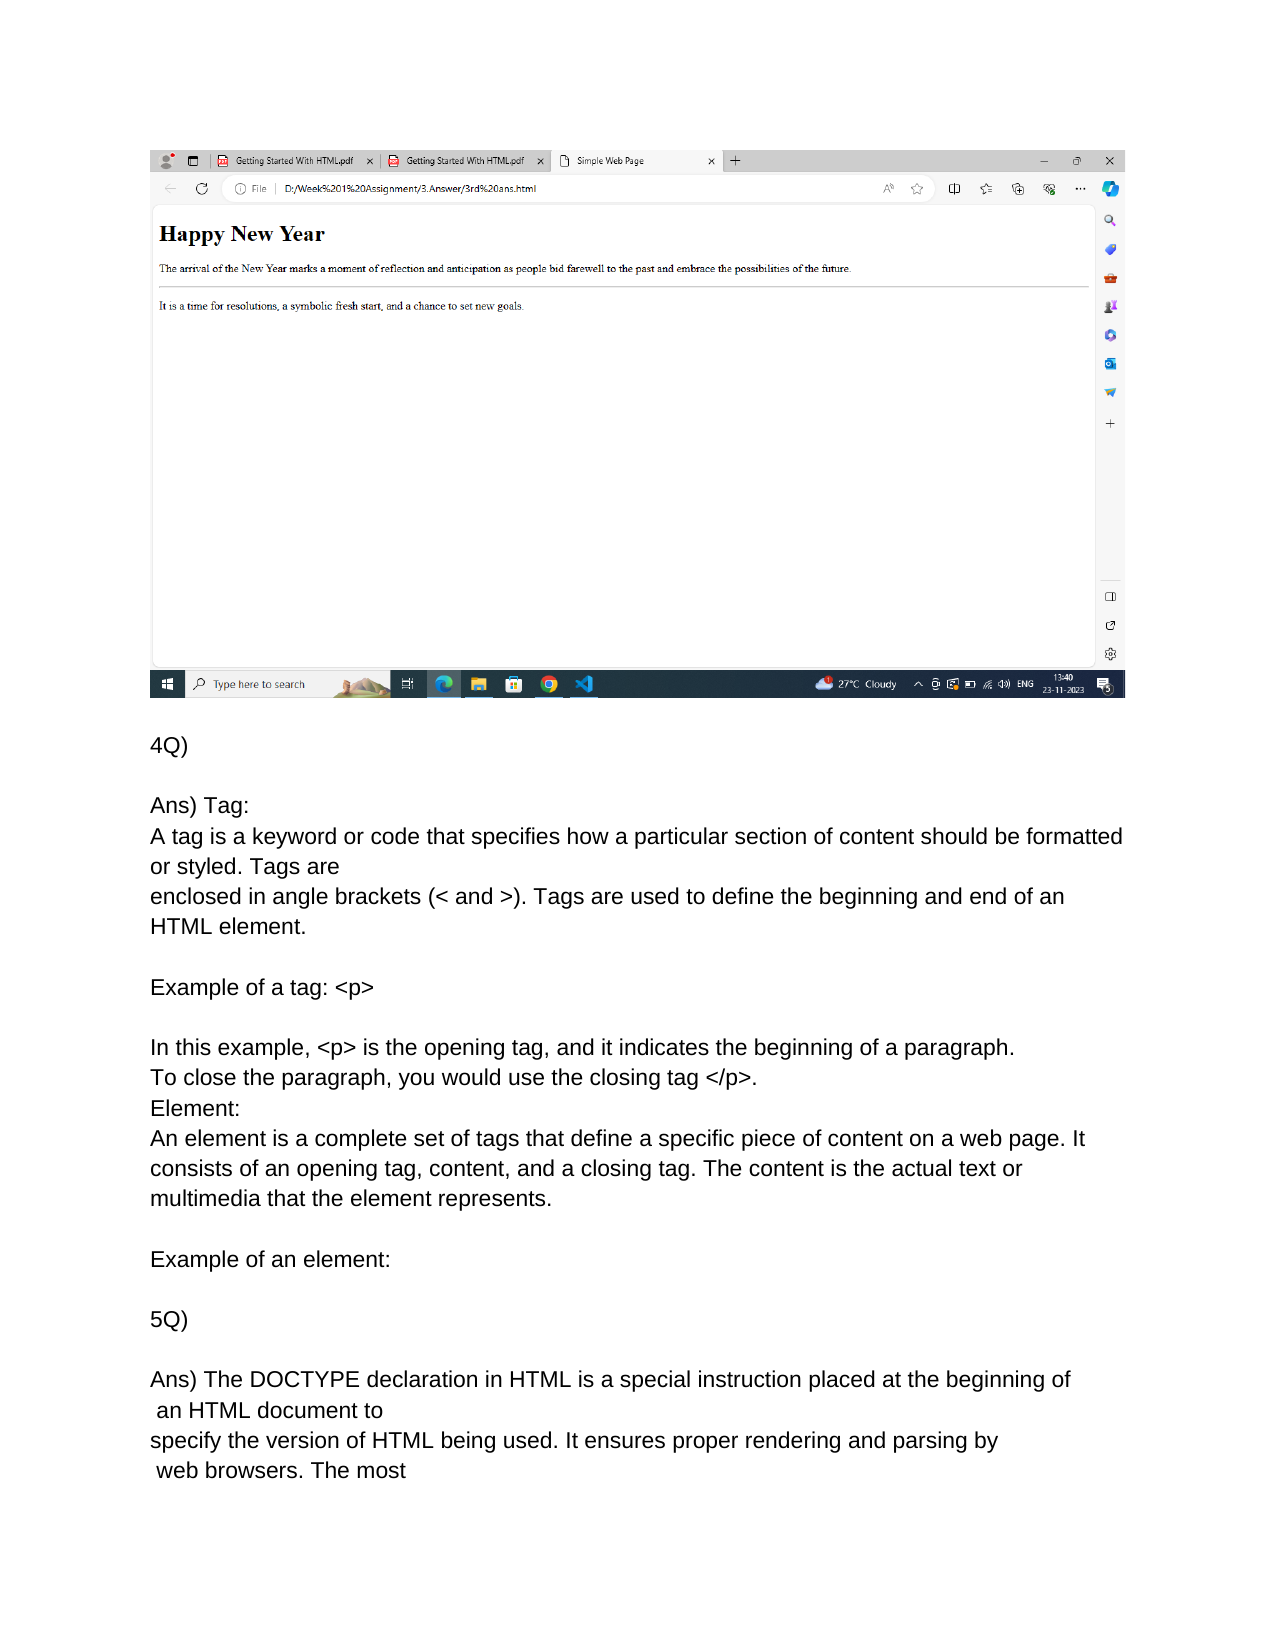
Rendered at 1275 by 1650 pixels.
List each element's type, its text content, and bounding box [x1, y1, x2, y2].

text enclosed in angle brackets (< and >). Tags are used to define the beginning and end of an HTML element. [150, 883, 1125, 939]
text Ans) Tag: [150, 792, 1125, 819]
text Example of an element: [150, 1246, 1125, 1272]
text To close the paragraph, you would use the closing tag </p>. [150, 1064, 1125, 1091]
text Ans) The DOCTYPE declaration in HTML is a special instruction placed at the beginning of [150, 1366, 1125, 1393]
text Element: [150, 1094, 1125, 1121]
text 4Q) [150, 732, 1125, 758]
text specify the version of HTML being used. It ensures proper rendering and parsing by [150, 1427, 1125, 1453]
text web browsers. The most [150, 1457, 1125, 1483]
text In this example, <p> is the opening tag, and it indicates the beginning of a paragraph. [150, 1034, 1125, 1060]
text 5Q) [150, 1306, 1125, 1332]
text an HTML document to [150, 1397, 1125, 1423]
text A tag is a keyword or code that specifies how a particular section of content should be formatted or styled. Tags are [150, 823, 1125, 879]
text Example of a tag: <p> [150, 974, 1125, 1000]
text An element is a complete set of tags that define a specific piece of content on a web page. It consists of an opening tag, content, and a closing tag. The content is the actual text or multimedia that the element represents. [150, 1125, 1125, 1211]
picture [150, 150, 1125, 698]
